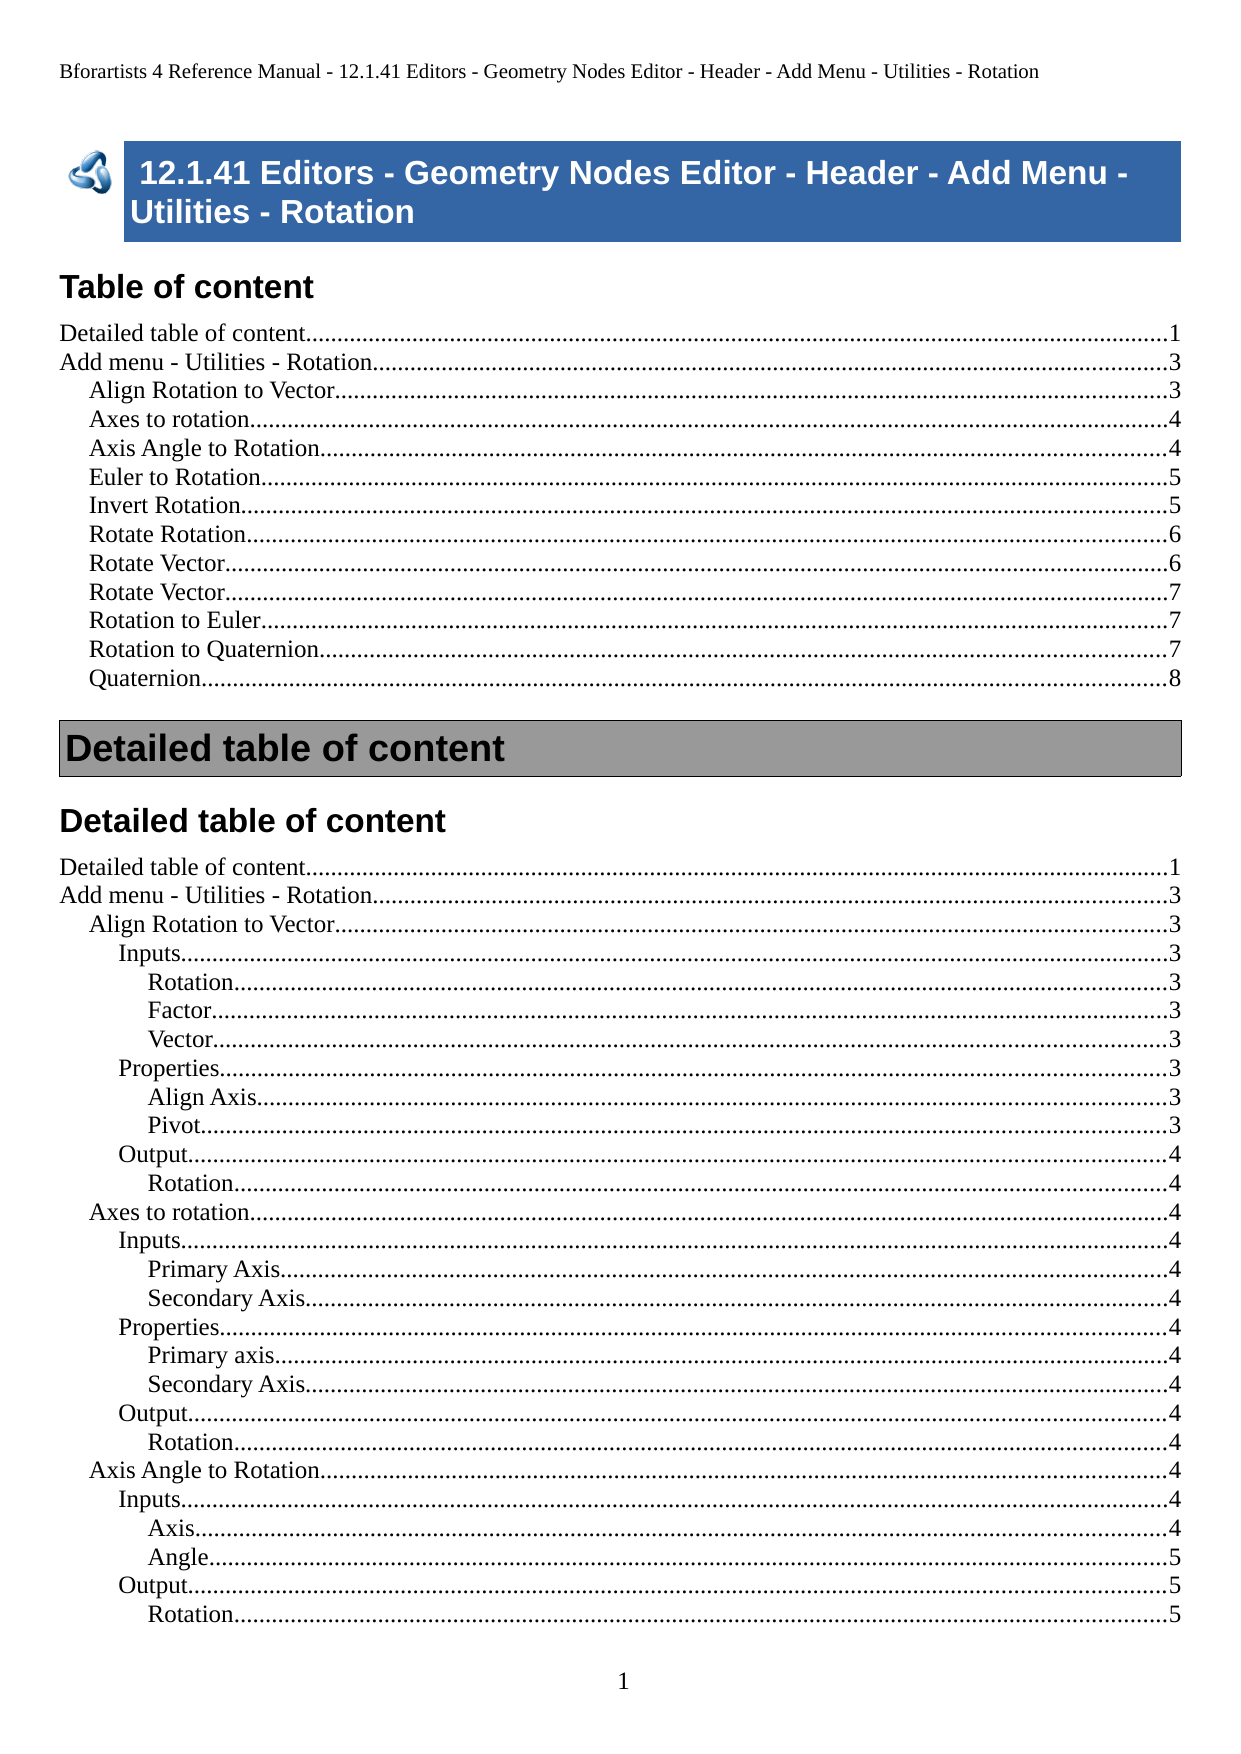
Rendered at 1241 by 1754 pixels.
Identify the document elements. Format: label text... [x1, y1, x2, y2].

text Axis 4 [147, 1513, 1181, 1542]
text Add menu - Utilities - Rotation 3 [59, 880, 1181, 909]
text Rotation 5 [147, 1599, 1181, 1628]
text Output 4 [118, 1398, 1181, 1427]
text Rotate Vector 7 [88, 577, 1181, 605]
text Invert Rotation 5 [88, 490, 1181, 519]
text Rotation to Quaternion 7 [88, 634, 1181, 663]
text Axes to rotation 4 [88, 1197, 1181, 1225]
text Inputs 4 [118, 1484, 1181, 1513]
text Euler to Rotation 5 [88, 462, 1181, 490]
text Rotate Vector 6 [88, 548, 1181, 577]
text Align Axis 3 [147, 1082, 1181, 1110]
table_header 12.1.41 Editors - Geometry Nodes Editor - Header - Add Menu - Utilities - Rotation [124, 141, 1181, 242]
text Secondary Axis 4 [147, 1283, 1181, 1312]
text Axis Angle to Rotation 4 [88, 1455, 1181, 1484]
text Secondary Axis 4 [147, 1369, 1181, 1398]
text Properties 3 [118, 1053, 1181, 1082]
text Rotation 4 [147, 1427, 1181, 1455]
picture [65, 147, 114, 197]
table_header Detailed table of content [60, 721, 1181, 776]
text Output 5 [118, 1570, 1181, 1599]
text Rotation 3 [147, 967, 1181, 995]
subtitle Table of content [59, 267, 1181, 305]
subtitle Detailed table of content [59, 801, 1181, 839]
text Inputs 3 [118, 938, 1181, 967]
text Angle 5 [147, 1542, 1181, 1570]
text Rotation 4 [147, 1168, 1181, 1197]
text Align Rotation to Vector 3 [88, 375, 1181, 404]
text Factor 3 [147, 995, 1181, 1024]
text Primary axis 4 [147, 1340, 1181, 1369]
table_header [59, 141, 124, 242]
text Properties 4 [118, 1312, 1181, 1340]
text Align Rotation to Vector 3 [88, 909, 1181, 938]
text Quaternion 8 [88, 663, 1181, 692]
text Primary Axis 4 [147, 1254, 1181, 1283]
text Rotation to Euler 7 [88, 605, 1181, 634]
text Inputs 4 [118, 1225, 1181, 1254]
text Pivot 3 [147, 1110, 1181, 1139]
text Output 4 [118, 1139, 1181, 1168]
text Rotate Rotation 6 [88, 519, 1181, 548]
text Axes to rotation 4 [88, 404, 1181, 433]
text Detailed table of content 1 [59, 852, 1181, 880]
text Detailed table of content 1 [59, 318, 1181, 347]
text Vector 3 [147, 1024, 1181, 1053]
text Add menu - Utilities - Rotation 3 [59, 347, 1181, 375]
text Axis Angle to Rotation 4 [88, 433, 1181, 462]
